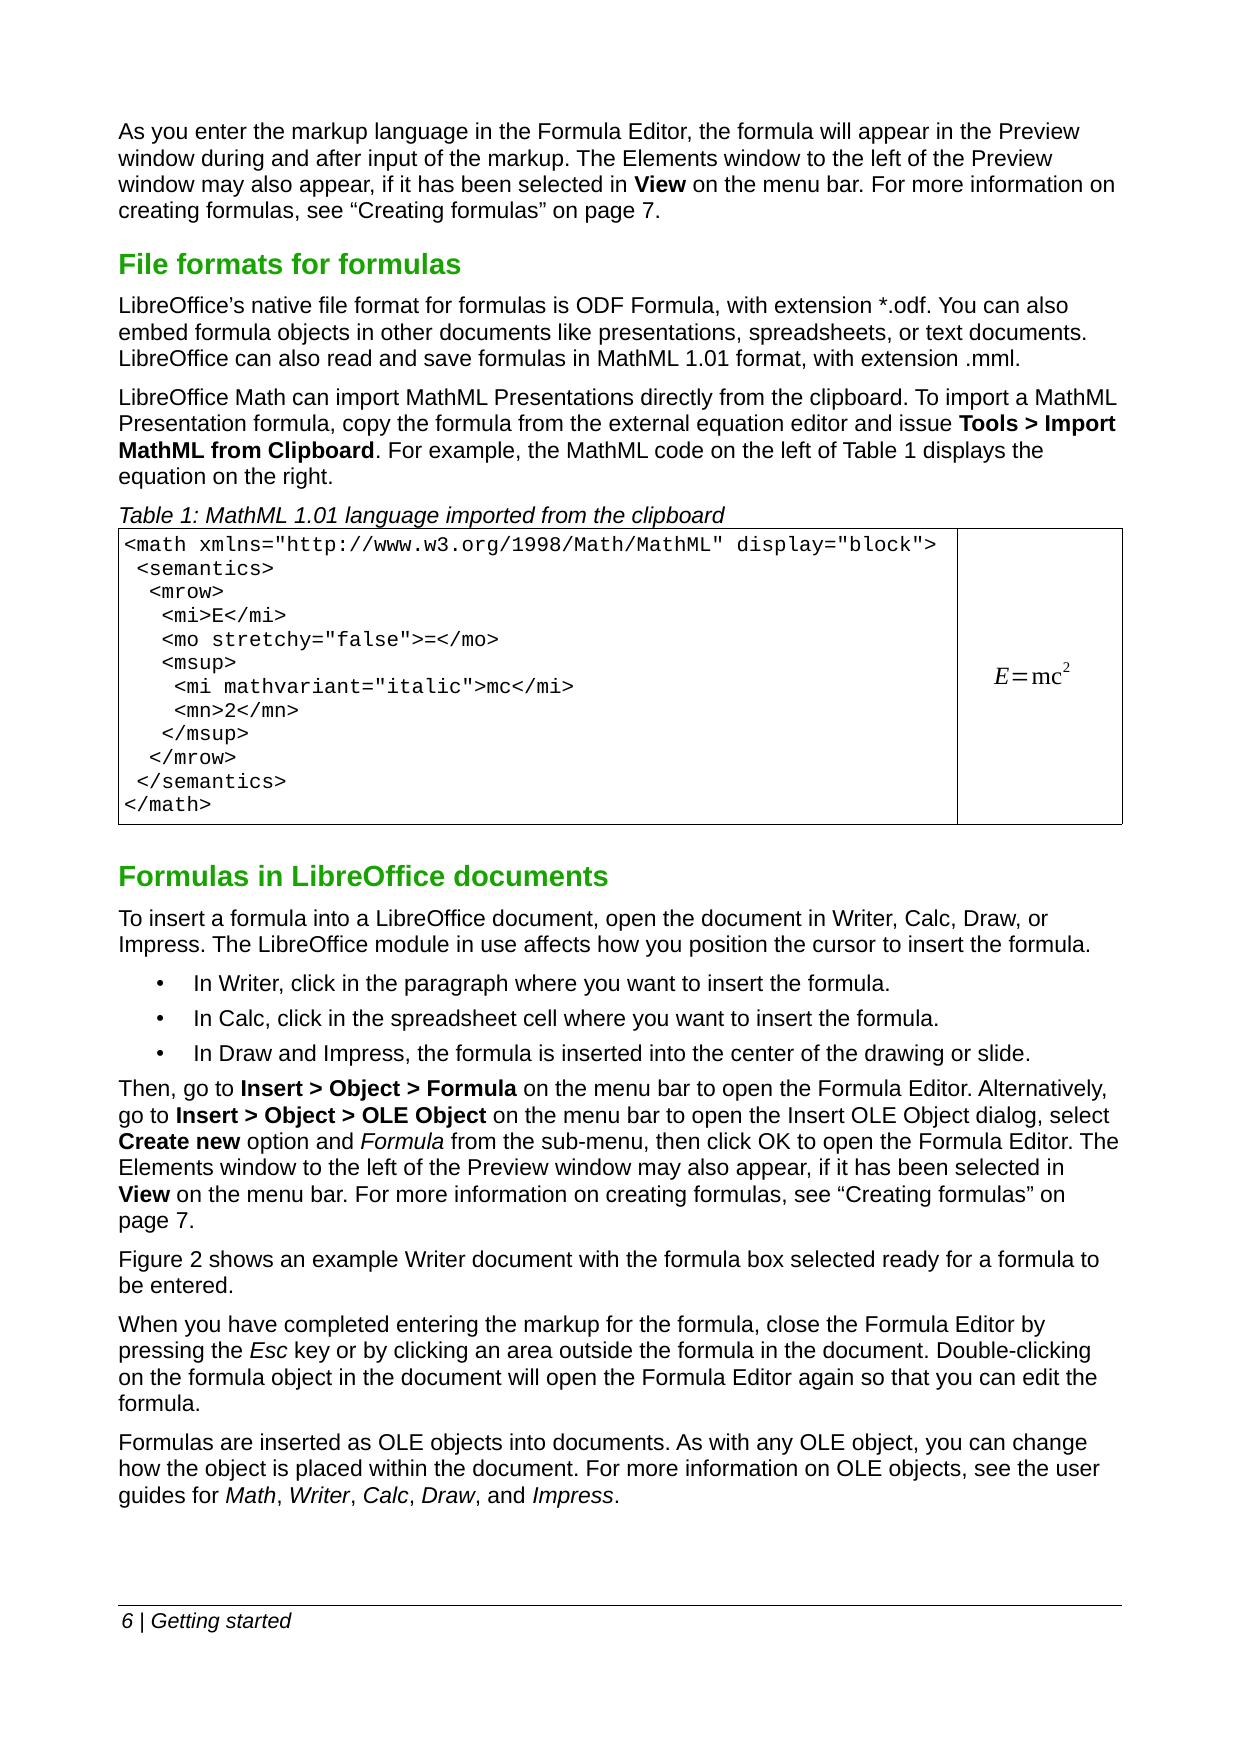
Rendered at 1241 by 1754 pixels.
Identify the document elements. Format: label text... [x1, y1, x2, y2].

table_header <math xmlns="http://www.w3.org/1998/Math/MathML" display="block"> <semantics> <mrow> <mi>E</mi> <mo stretchy="false">=</mo> <msup> <mi mathvariant="italic">mc</mi> <mn>2</mn> </msup> </mrow> </semantics> </math> [119, 529, 957, 824]
text Table 1: MathML 1.01 language imported from the clipboard [118, 502, 1122, 528]
text When you have completed entering the markup for the formula, close the Formula Editor by pressing the Esc key or by clicking an area outside the formula in the document. Double-clicking on the formula object in the document will open the Formula Editor again so that you can edit the formula. [118, 1311, 1122, 1417]
text As you enter the markup language in the Formula Editor, the formula will appear in the Preview window during and after input of the markup. The Elements window to the left of the Preview window may also appear, if it has been selected in View on the menu bar. For more information on creating formulas, see “Creating formulas” on page 7. [118, 118, 1122, 223]
text Figure 2 shows an example Writer document with the formula box selected ready for a formula to be entered. [118, 1246, 1122, 1299]
list In Writer, click in the paragraph where you want to insert the formula. [156, 970, 1122, 996]
subtitle Formulas in LibreOffice documents [118, 859, 1122, 893]
table_header [958, 529, 1122, 824]
text Formulas are inserted as OLE objects into documents. As with any OLE object, you can change how the object is placed within the document. For more information on OLE objects, see the user guides for Math, Writer, Calc, Draw, and Impress. [118, 1429, 1122, 1508]
text Then, go to Insert > Object > Formula on the menu bar to open the Formula Editor. Alternatively, go to Insert > Object > OLE Object on the menu bar to open the Insert OLE Object dialog, select Create new option and Formula from the sub-menu, then click OK to open the Formula Editor. The Elements window to the left of the Preview window may also appear, if it has been selected in View on the menu bar. For more information on creating formulas, see “Creating formulas” on page 7. [118, 1075, 1122, 1233]
text LibreOffice’s native file format for formulas is ODF Formula, with extension *.odf. You can also embed formula objects in other documents like presentations, spreadsheets, or text documents. LibreOffice can also read and save formulas in MathML 1.01 format, with extension .mml. [118, 292, 1122, 372]
list In Calc, click in the spreadsheet cell where you want to insert the formula. [156, 1005, 1122, 1031]
text LibreOffice Math can import MathML Presentations directly from the clipboard. To import a MathML Presentation formula, copy the formula from the external equation editor and issue Tools > Import MathML from Clipboard. For example, the MathML code on the left of Table 1 displays the equation on the right. [118, 384, 1122, 489]
subtitle File formats for formulas [118, 247, 1122, 281]
text To insert a formula into a LibreOffice document, open the document in Writer, Calc, Draw, or Impress. The LibreOffice module in use affects how you position the cursor to insert the formula. [118, 904, 1122, 957]
list In Draw and Impress, the formula is inserted into the center of the drawing or slide. [156, 1040, 1122, 1066]
